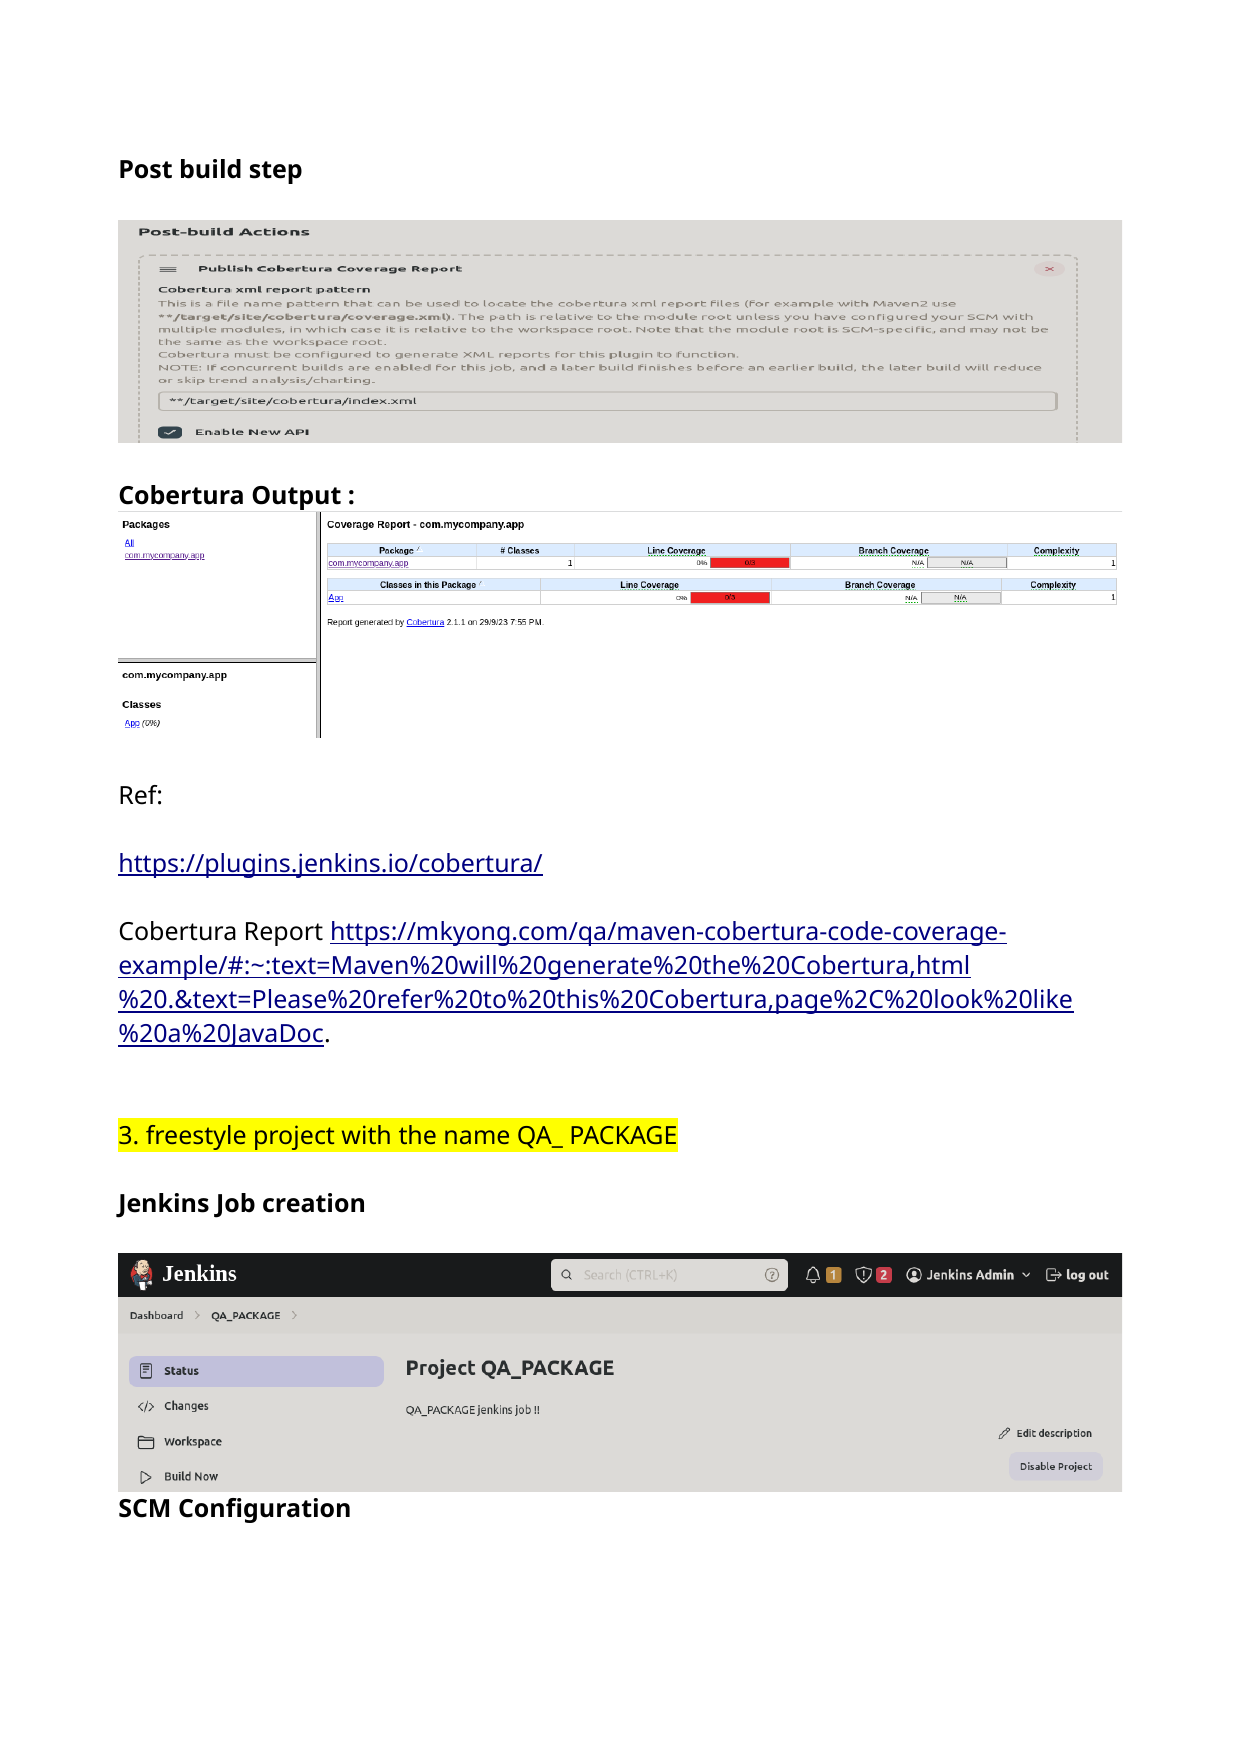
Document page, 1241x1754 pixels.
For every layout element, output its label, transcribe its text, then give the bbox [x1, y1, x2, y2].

text Cobertura Report https://mkyong.com/qa/maven-cobertura-code-coverage-example/#:~:text=Maven%20will%20generate%20the%20Cobertura,html%20.&text=Please%20refer%20to%20this%20Cobertura,page%2C%20look%20like%20a%20JavaDoc. [118, 914, 1122, 1050]
picture [118, 511, 1123, 738]
text Ref: [118, 777, 1122, 812]
text Cobertura Output : [118, 477, 1122, 511]
picture [118, 1253, 1123, 1492]
text 3. freestyle project with the name QA_ PACKAGE [118, 1118, 1122, 1152]
text SCM Configuration [118, 1492, 1122, 1525]
text Post build step [118, 152, 1122, 186]
text Jenkins Job creation [118, 1186, 1122, 1220]
picture [118, 220, 1123, 443]
text https://plugins.jenkins.io/cobertura/ [118, 846, 1122, 880]
